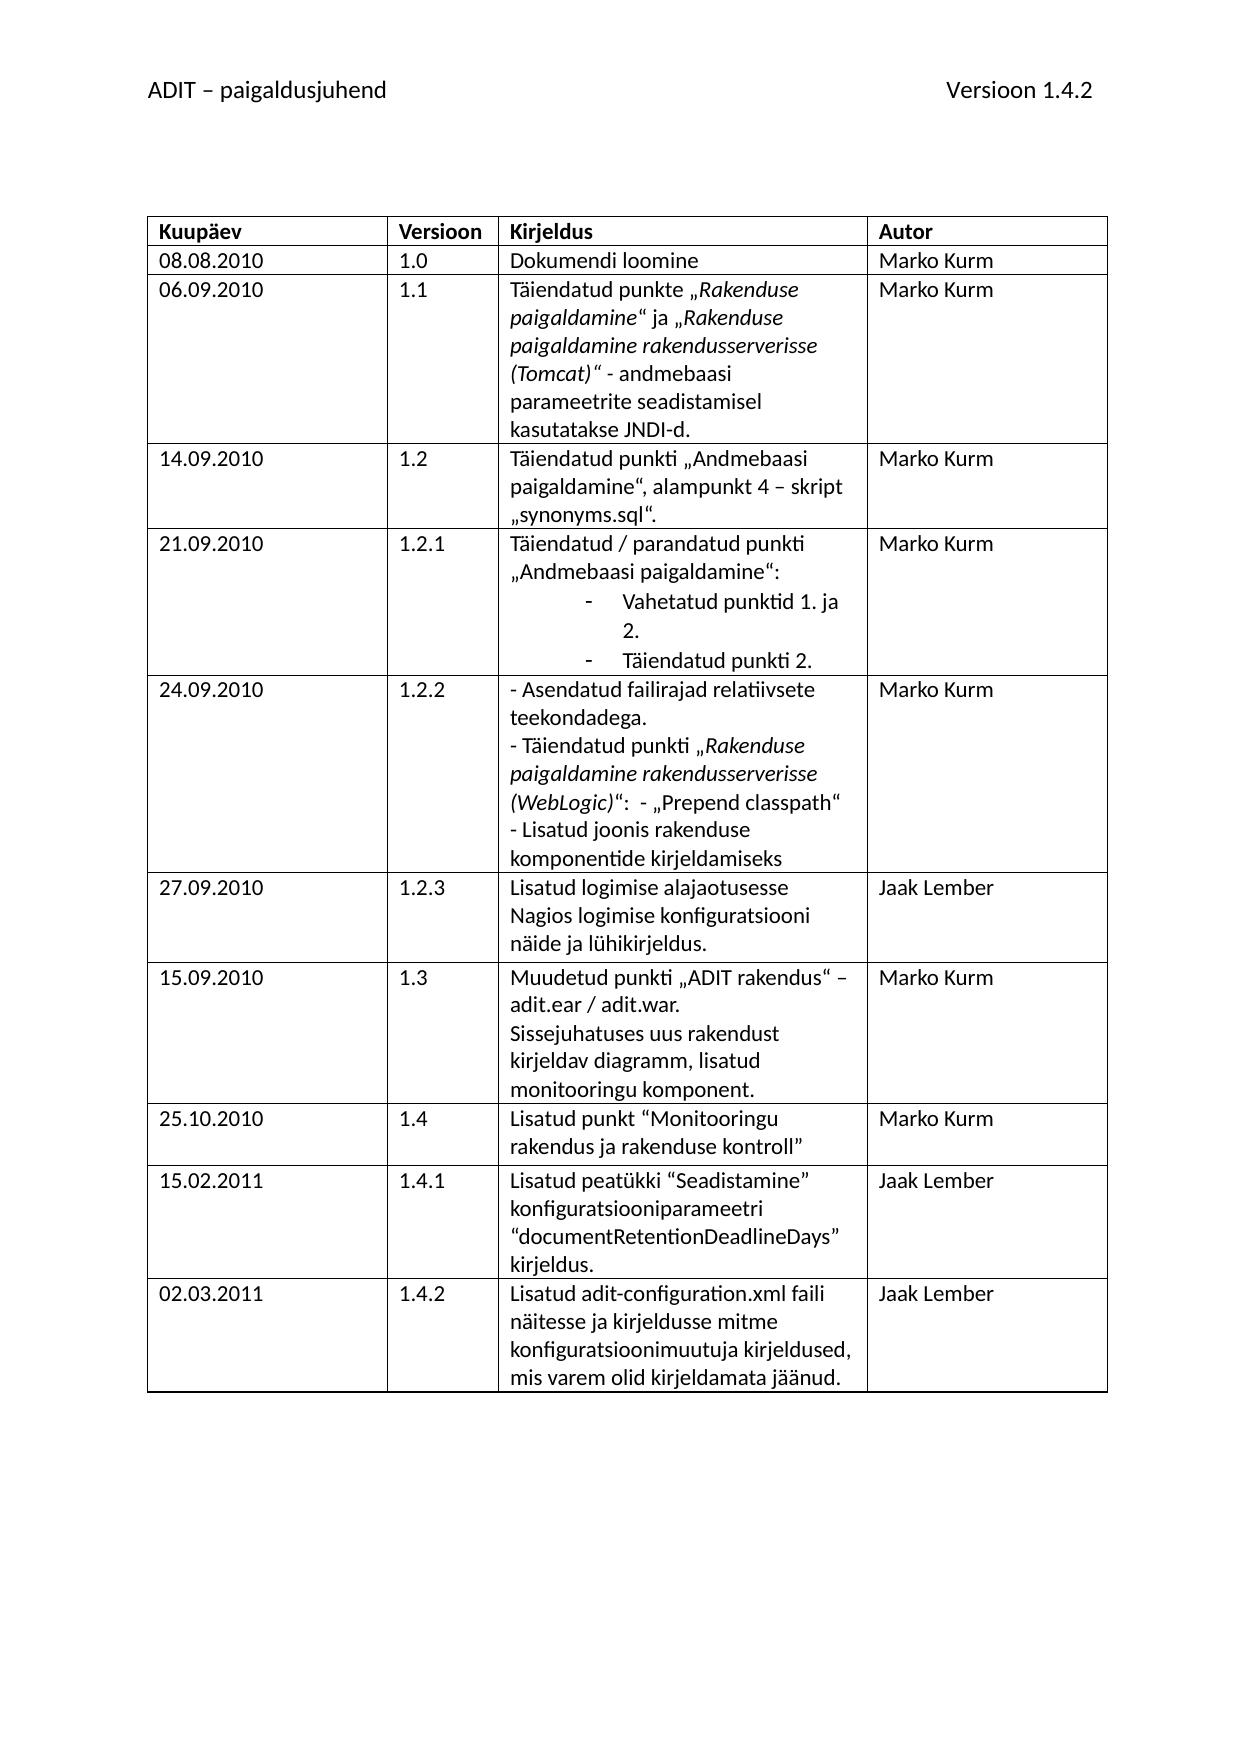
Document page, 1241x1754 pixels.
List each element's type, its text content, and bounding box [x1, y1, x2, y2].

table_cell 02.03.2011 [148, 1279, 387, 1391]
table_cell Täiendatud punkte „Rakenduse paigaldamine“ ja „Rakenduse paigaldamine rakendusserverisse (Tomcat)“ - andmebaasi parameetrite seadistamisel kasutatakse JNDI-d. [499, 275, 867, 443]
table_cell Lisatud adit-configuration.xml faili näitesse ja kirjeldusse mitme konfiguratsioonimuutuja kirjeldused, mis varem olid kirjeldamata jäänud. [499, 1279, 867, 1391]
table_cell 1.1 [388, 275, 498, 443]
table_cell 15.09.2010 [148, 963, 387, 1103]
table_header Versioon [388, 217, 498, 245]
table_header Kuupäev [148, 217, 387, 245]
table_cell Lisatud peatükki “Seadistamine” konfiguratsiooniparameetri “documentRetentionDeadlineDays” kirjeldus. [499, 1166, 867, 1278]
table_cell 1.2 [388, 444, 498, 528]
table_cell 24.09.2010 [148, 676, 387, 872]
table_cell Täiendatud punkti „Andmebaasi paigaldamine“, alampunkt 4 – skript „synonyms.sql“. [499, 444, 867, 528]
table_cell 1.3 [388, 963, 498, 1103]
table_cell 25.10.2010 [148, 1104, 387, 1165]
table_cell 1.2.1 [388, 529, 498, 674]
table_cell 1.4 [388, 1104, 498, 1165]
table_cell Marko Kurm [868, 529, 1107, 674]
table_cell Muudetud punkti „ADIT rakendus“ – adit.ear / adit.war. Sissejuhatuses uus rakendust kirjeldav diagramm, lisatud monitooringu komponent. [499, 963, 867, 1103]
table_cell Täiendatud / parandatud punkti „Andmebaasi paigaldamine“: Vahetatud punktid 1. ja 2. Täiendatud punkti 2. [499, 529, 867, 674]
table_cell 27.09.2010 [148, 873, 387, 962]
table_cell 21.09.2010 [148, 529, 387, 674]
table_cell Jaak Lember [868, 1279, 1107, 1391]
table_cell Marko Kurm [868, 275, 1107, 443]
table_cell Marko Kurm [868, 963, 1107, 1103]
table_cell - Asendatud failirajad relatiivsete teekondadega. - Täiendatud punkti „Rakenduse paigaldamine rakendusserverisse (WebLogic)“: - „Prepend classpath“ - Lisatud joonis rakenduse komponentide kirjeldamiseks [499, 676, 867, 872]
table_cell Dokumendi loomine [499, 246, 867, 274]
table_cell 1.2.3 [388, 873, 498, 962]
table_cell Lisatud punkt “Monitooringu rakendus ja rakenduse kontroll” [499, 1104, 867, 1165]
table_header Kirjeldus [499, 217, 867, 245]
table_cell 1.2.2 [388, 676, 498, 872]
table_cell Marko Kurm [868, 1104, 1107, 1165]
table_cell 1.4.1 [388, 1166, 498, 1278]
table_cell Jaak Lember [868, 1166, 1107, 1278]
table_cell 08.08.2010 [148, 246, 387, 274]
table_cell Marko Kurm [868, 246, 1107, 274]
table_cell Marko Kurm [868, 444, 1107, 528]
table_cell Lisatud logimise alajaotusesse Nagios logimise konfiguratsiooni näide ja lühikirjeldus. [499, 873, 867, 962]
table_cell Jaak Lember [868, 873, 1107, 962]
table_header Autor [868, 217, 1107, 245]
table_cell Marko Kurm [868, 676, 1107, 872]
table_cell 1.0 [388, 246, 498, 274]
table_cell 15.02.2011 [148, 1166, 387, 1278]
table_cell 06.09.2010 [148, 275, 387, 443]
table_cell 14.09.2010 [148, 444, 387, 528]
table_cell 1.4.2 [388, 1279, 498, 1391]
